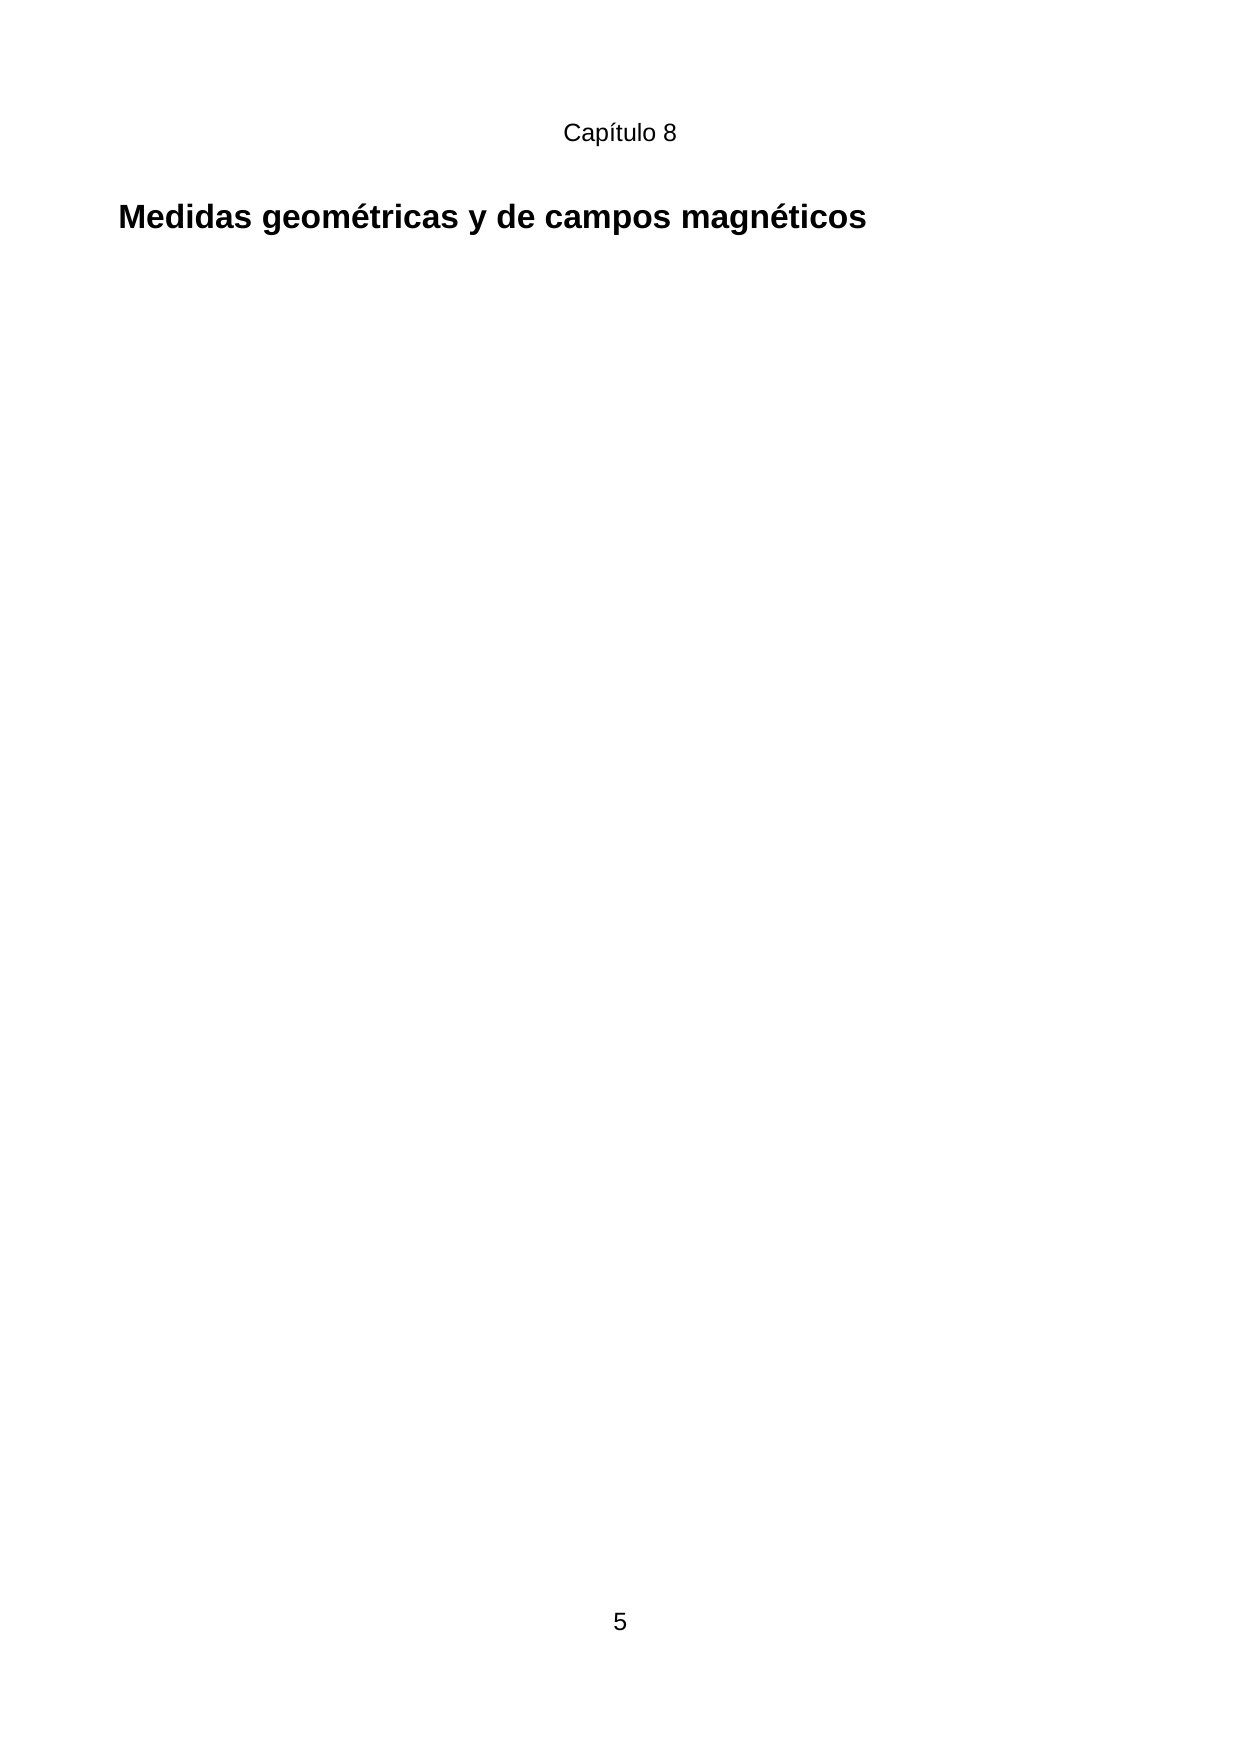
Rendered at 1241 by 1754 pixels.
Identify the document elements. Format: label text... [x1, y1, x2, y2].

subtitle Medidas geométricas y de campos magnéticos [118, 197, 1122, 236]
